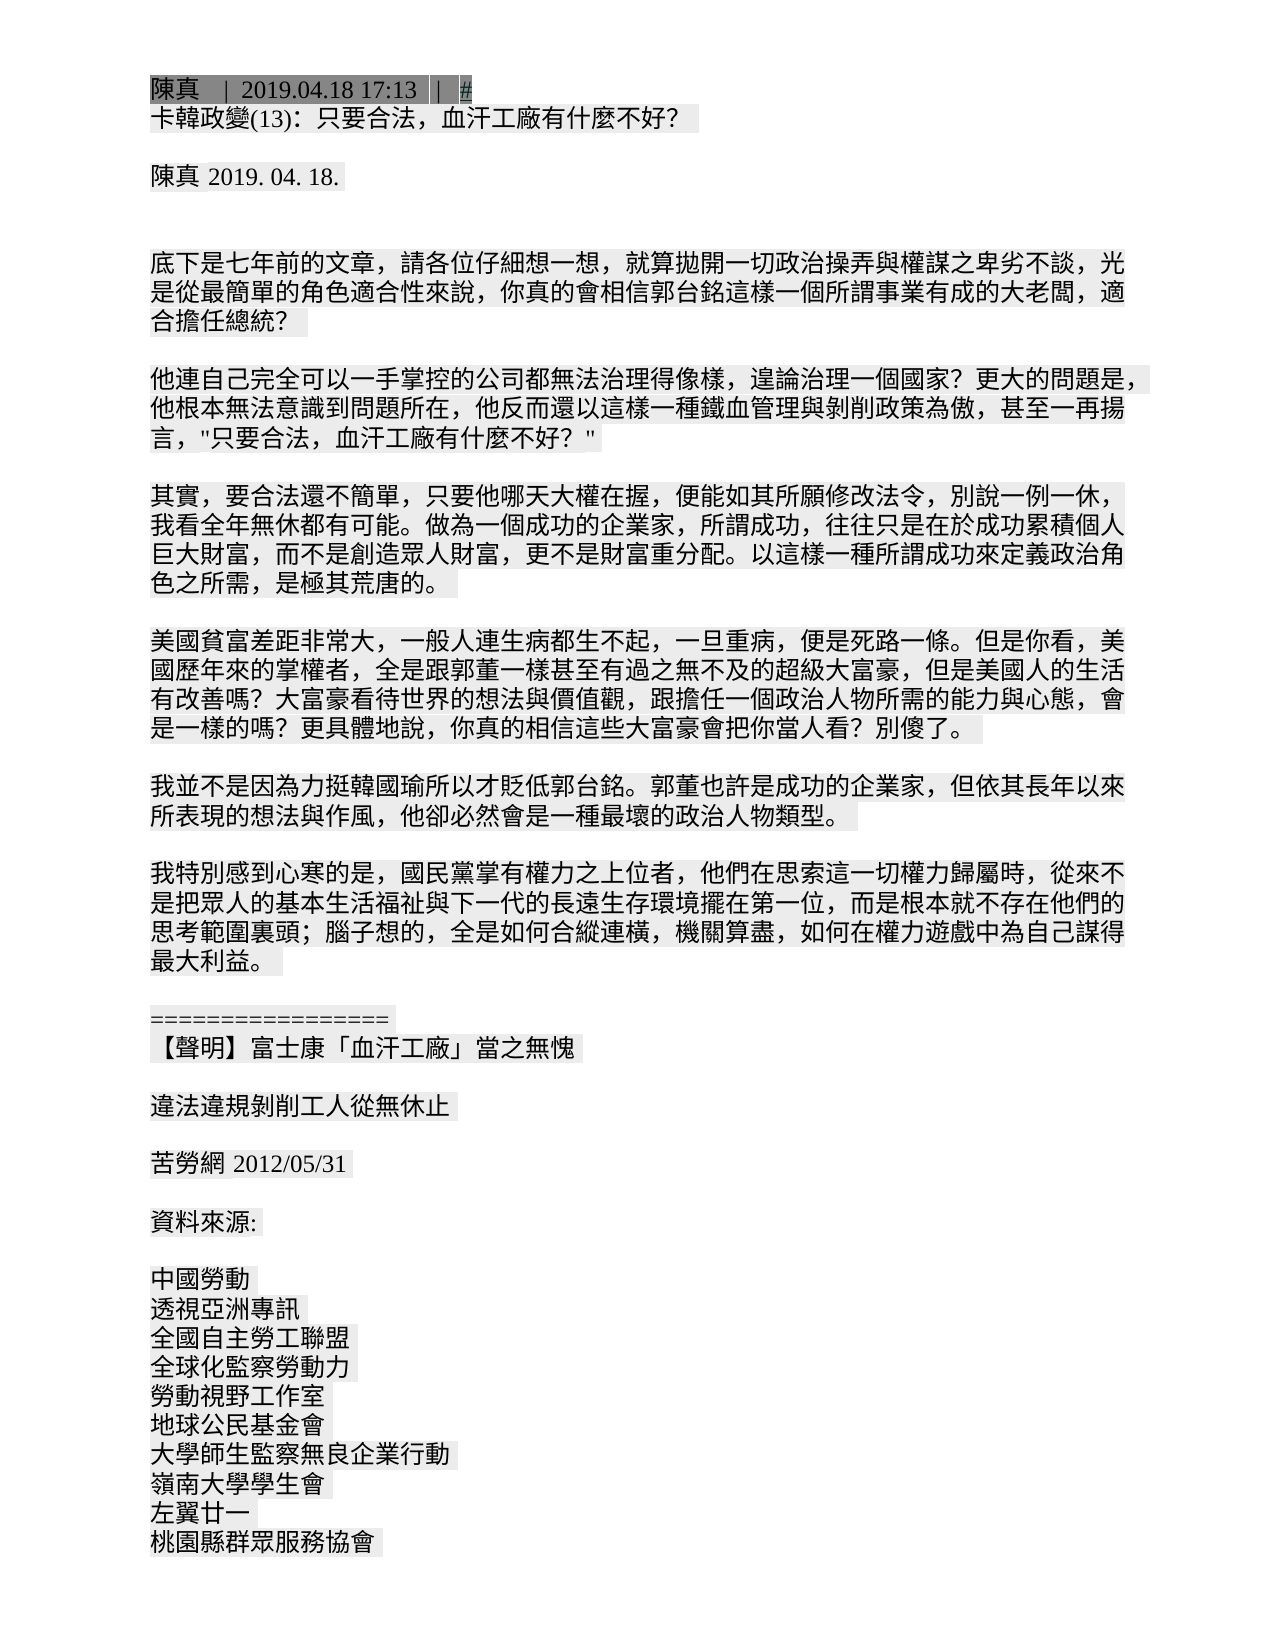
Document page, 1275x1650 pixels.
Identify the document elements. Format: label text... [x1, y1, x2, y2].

text 陳真 | 2019.04.18 17:13 | # [150, 75, 1125, 104]
text 卡韓政變(13)：只要合法，血汗工廠有什麼不好？ 陳真 2019. 04. 18. 底下是七年前的文章，請各位仔細想一想，就算拋開一切政治操弄與權謀之卑劣不談，光是從最簡單的角色適合性來說，你真的會相信郭台銘這樣一個所謂事業有成的大老闆，適合擔任總統？ 他連自己完全可以一手掌控的公司都無法治理得像樣，遑論治理一個國家？更大的問題是，他根本無法意識到問題所在，他反而還以這樣一種鐵血管理與剝削政策為傲，甚至一再揚言，"只要合法，血汗工廠有什麼不好？" 其實，要合法還不簡單，只要他哪天大權在握，便能如其所願修改法令，別說一例一休，我看全年無休都有可能。做為一個成功的企業家，所謂成功，往往只是在於成功累積個人巨大財富，而不是創造眾人財富，更不是財富重分配。以這樣一種所謂成功來定義政治角色之所需，是極其荒唐的。 美國貧富差距非常大，一般人連生病都生不起，一旦重病，便是死路一條。但是你看，美國歷年來的掌權者，全是跟郭董一樣甚至有過之無不及的超級大富豪，但是美國人的生活有改善嗎？大富豪看待世界的想法與價值觀，跟擔任一個政治人物所需的能力與心態，會是一樣的嗎？更具體地說，你真的相信這些大富豪會把你當人看？別傻了。 我並不是因為力挺韓國瑜所以才貶低郭台銘。郭董也許是成功的企業家，但依其長年以來所表現的想法與作風，他卻必然會是一種最壞的政治人物類型。 我特別感到心寒的是，國民黨掌有權力之上位者，他們在思索這一切權力歸屬時，從來不是把眾人的基本生活福祉與下一代的長遠生存環境擺在第一位，而是根本就不存在他們的思考範圍裏頭；腦子想的，全是如何合縱連橫，機關算盡，如何在權力遊戲中為自己謀得最大利益。 ================= 【聲明】富士康「血汗工廠」當之無愧 違法違規剝削工人從無休止 苦勞網 2012/05/31 資料來源: 中國勞動 透視亞洲專訊 全國自主勞工聯盟 全球化監察勞動力 勞動視野工作室 地球公民基金會 大學師生監察無良企業行動 嶺南大學學生會 左翼廿一 桃園縣群眾服務協會 苦勞網 青年勞動九五聯盟 香港基督徒學生運動 香港基督教工業委員會 香港專上學生聯會 香港職工會聯盟 高科技冷血青年 今天（2012年5月31日），是大學師生監察無良企業行動（SACOM）與香港民間組織第三年來到富士康國際控股有限公司的周年股東大會，抗議其內地工廠惡劣的勞動待遇。遺憾的是，富士康一直漠視民間團體對其營運的監督與建言。 富士康的母公司鴻海集團總裁郭台銘更大放厥詞，聲稱「血汗工廠有何不好？」，態度囂張，明顯地反映富士康無意真正改善工人勞動條件，亦間接承認過去兩年以來的所謂改善員工福利待遇，不過是虛偽矯飾的公關工程而已。 自2010年以來，SACOM曾先後發表多份調查報告，揭示深圳、成都、鄭州等地的富士康工廠用工行為嚴重違反勞動法規。今年初，蘋果公司加入公平勞工協會（Fair Labour Association, FLA），在富士康首肯之下，指派調查員在富士康進行調查，亦發現課扣工資等大量違法問題。 富士康表示願意對部分違規作出補救。然而，當SACOM今年3至5月繼續在鄭州及深圳富士康調查，不但工人並未知悉FLA對工廠整改的建議，以至工人根本無法監督整改措施的落實執行；同時，SACOM 更發現富士康仍然存在無償加班、過度加班、管理嚴苛等違法違規的問題，可見早前富士康承諾改善工人待遇，只是空談。 更為無恥的是，郭台銘在4月底在台灣宴請200名大陸員工時，無視部分車間工人集體罷工、揚言集體自殺的抗議，竟表示「血汗工廠有什麼不好？只要合符法令，相信一分耕耘、一分收穫」：富士康違反國家勞動法規，剝削工人的勞動成果以獲利，工人工資低生活欠保障，企業工會由管理人員操控，保護工人權益上不作為，工人甚至被訓戒不許對媒體或調查人員揭露工廠真實待遇，工人根本無法為自己的辛勤勞動取回應有的酬勞！ 於此，SACOM譴責郭台銘無視工人權益，赤裸裸地剝削工人，並嚴正要求富士康： 一、促進富士康工會依法民主選舉工會幹部； 二、提供生活工資，使工人及其家庭生活得到保障； 三、整改嚴苛的管理制度，確保安全的工作環境，還工人勞動尊嚴； 四、為工人提供職業安全及勞動法規的培訓及措施； 五、為被侵權的工人作出賠償。 大學師生監察無良企業行動 2012年5月31日 團體聯署： 香港職工會聯盟、桃園縣群眾服務協會、全國自主勞工聯盟、高科技冷血青年、勞動視野工作室、苦勞網、全球化監察、勞動力、中國勞動透視、香港基督教工業委員會、青年勞動九五聯盟、嶺南大學學生會、香港專上學生聯會、地球公民基金會、左翼廿一、亞洲專訊、香港基督徒學生運動。 [150, 104, 1125, 1557]
